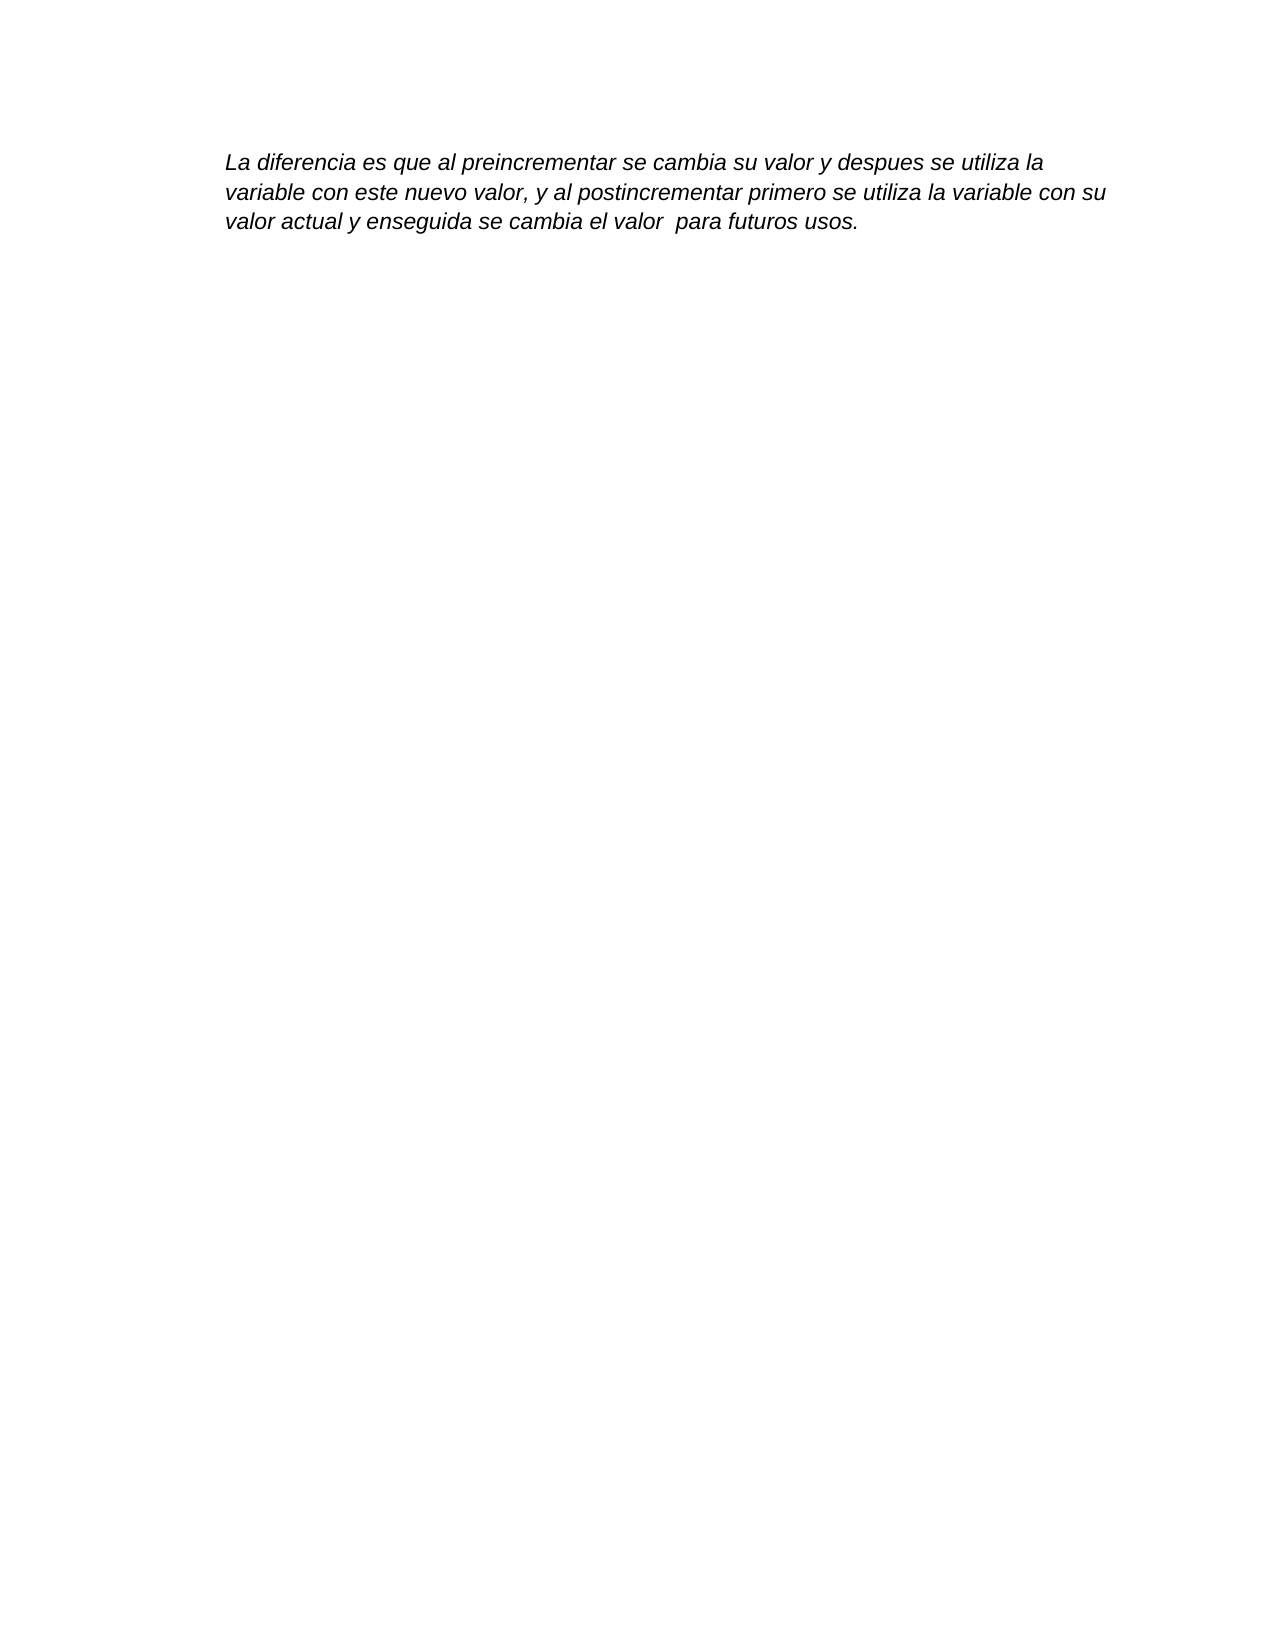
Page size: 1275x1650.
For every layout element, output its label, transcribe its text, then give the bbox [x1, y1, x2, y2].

list La diferencia es que al preincrementar se cambia su valor y despues se utiliza la variable con este nuevo valor, y al postincrementar primero se utiliza la variable con su valor actual y enseguida se cambia el valor para futuros usos. [187, 150, 1125, 234]
